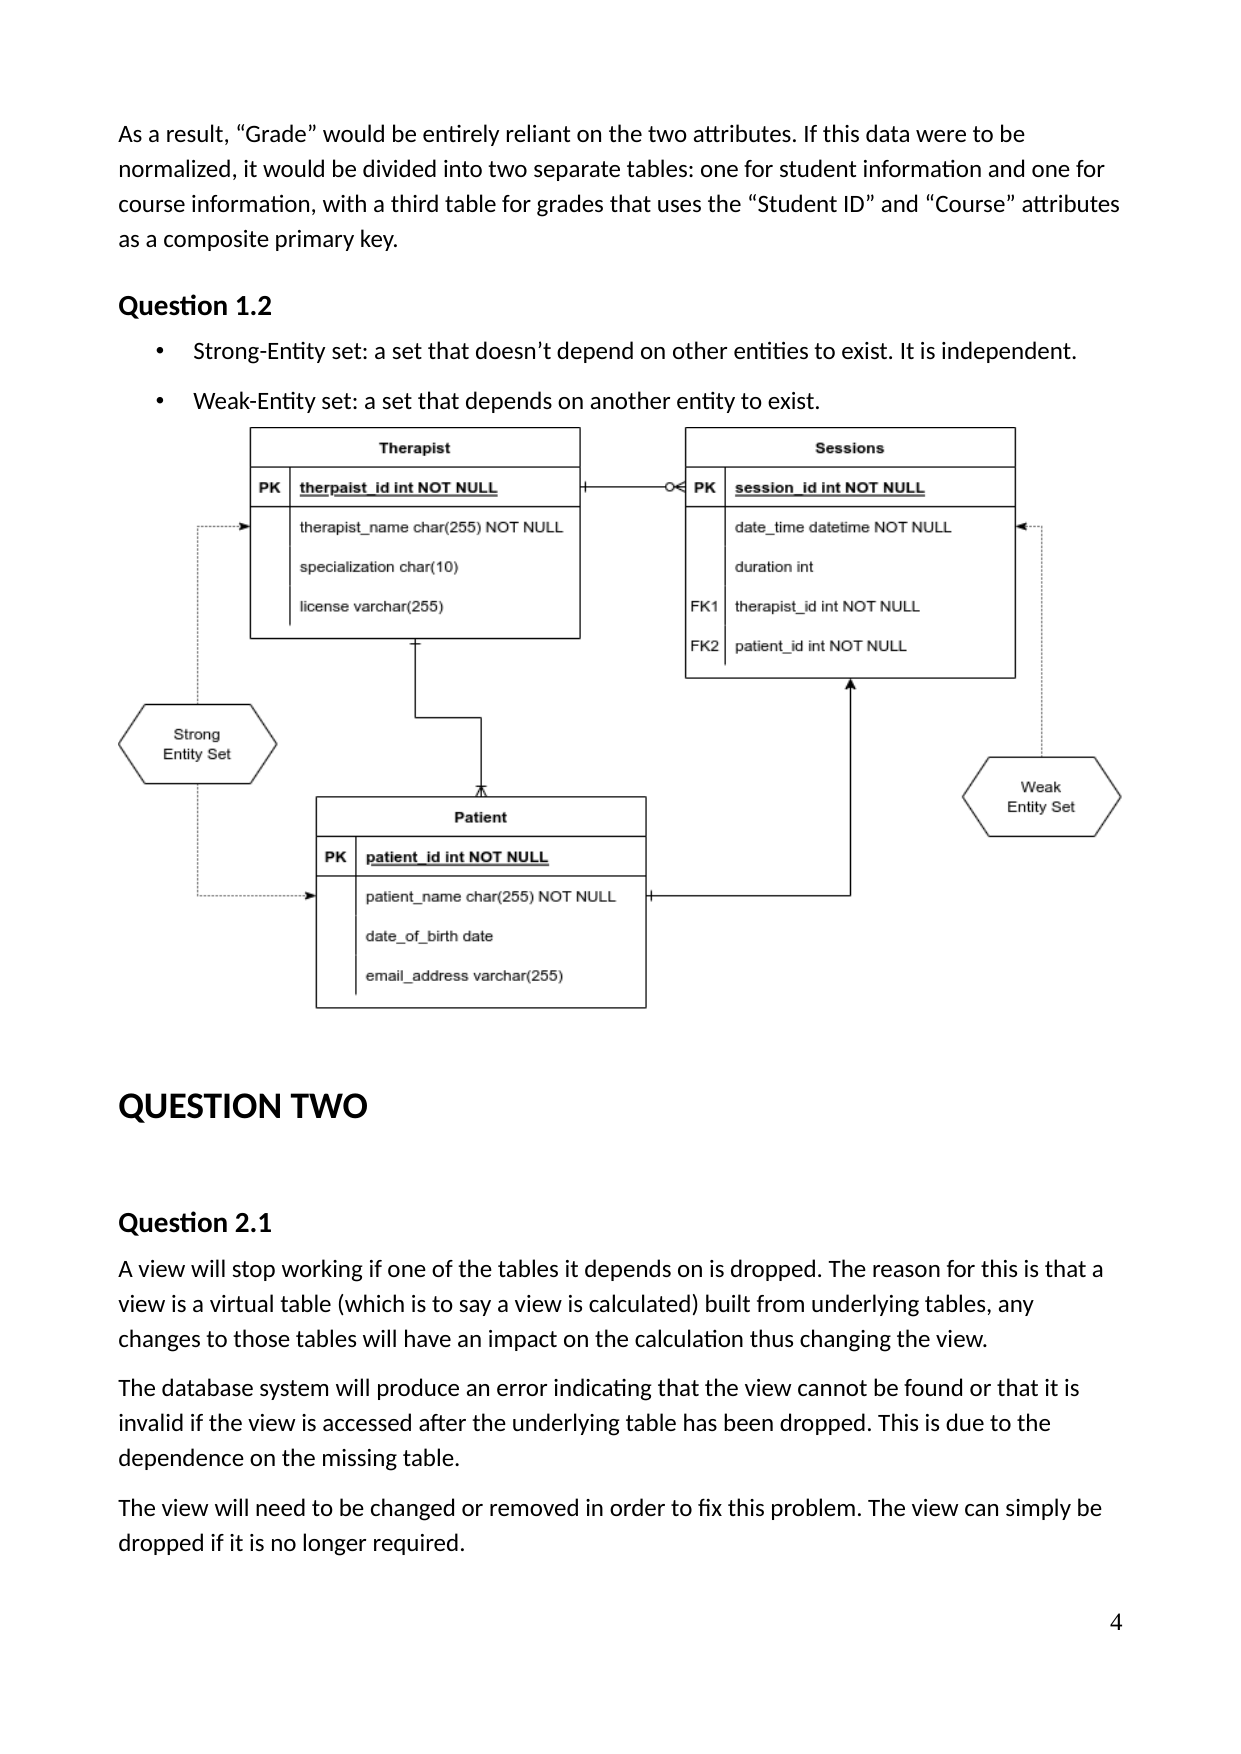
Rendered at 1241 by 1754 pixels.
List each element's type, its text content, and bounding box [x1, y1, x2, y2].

list Strong-Entity set: a set that doesn’t depend on other entities to exist. It is independent. [156, 335, 1122, 366]
subtitle QUESTION TWO [118, 1082, 1122, 1128]
text The view will need to be changed or removed in order to fix this problem. The view can simply be dropped if it is no longer required. [118, 1492, 1122, 1557]
list Weak-Entity set: a set that depends on another entity to exist. [156, 385, 1122, 427]
list [156, 1010, 1122, 1038]
subtitle Question 1.2 [118, 287, 1122, 323]
text A view will stop working if one of the tables it depends on is dropped. The reason for this is that a view is a virtual table (which is to say a view is calculated) built from underlying tables, any changes to those tables will have an impact on the calculation thus changing the view. [118, 1253, 1122, 1353]
subtitle Question 2.1 [118, 1204, 1122, 1240]
text The database system will produce an error indicating that the view cannot be found or that it is invalid if the view is accessed after the underlying table has been dropped. This is due to the dependence on the missing table. [118, 1372, 1122, 1473]
picture [118, 427, 1123, 1010]
text As a result, “Grade” would be entirely reliant on the two attributes. If this data were to be normalized, it would be divided into two separate tables: one for student information and one for course information, with a third table for grades that uses the “Student ID” and “Course” attributes as a composite primary key. [118, 118, 1122, 254]
